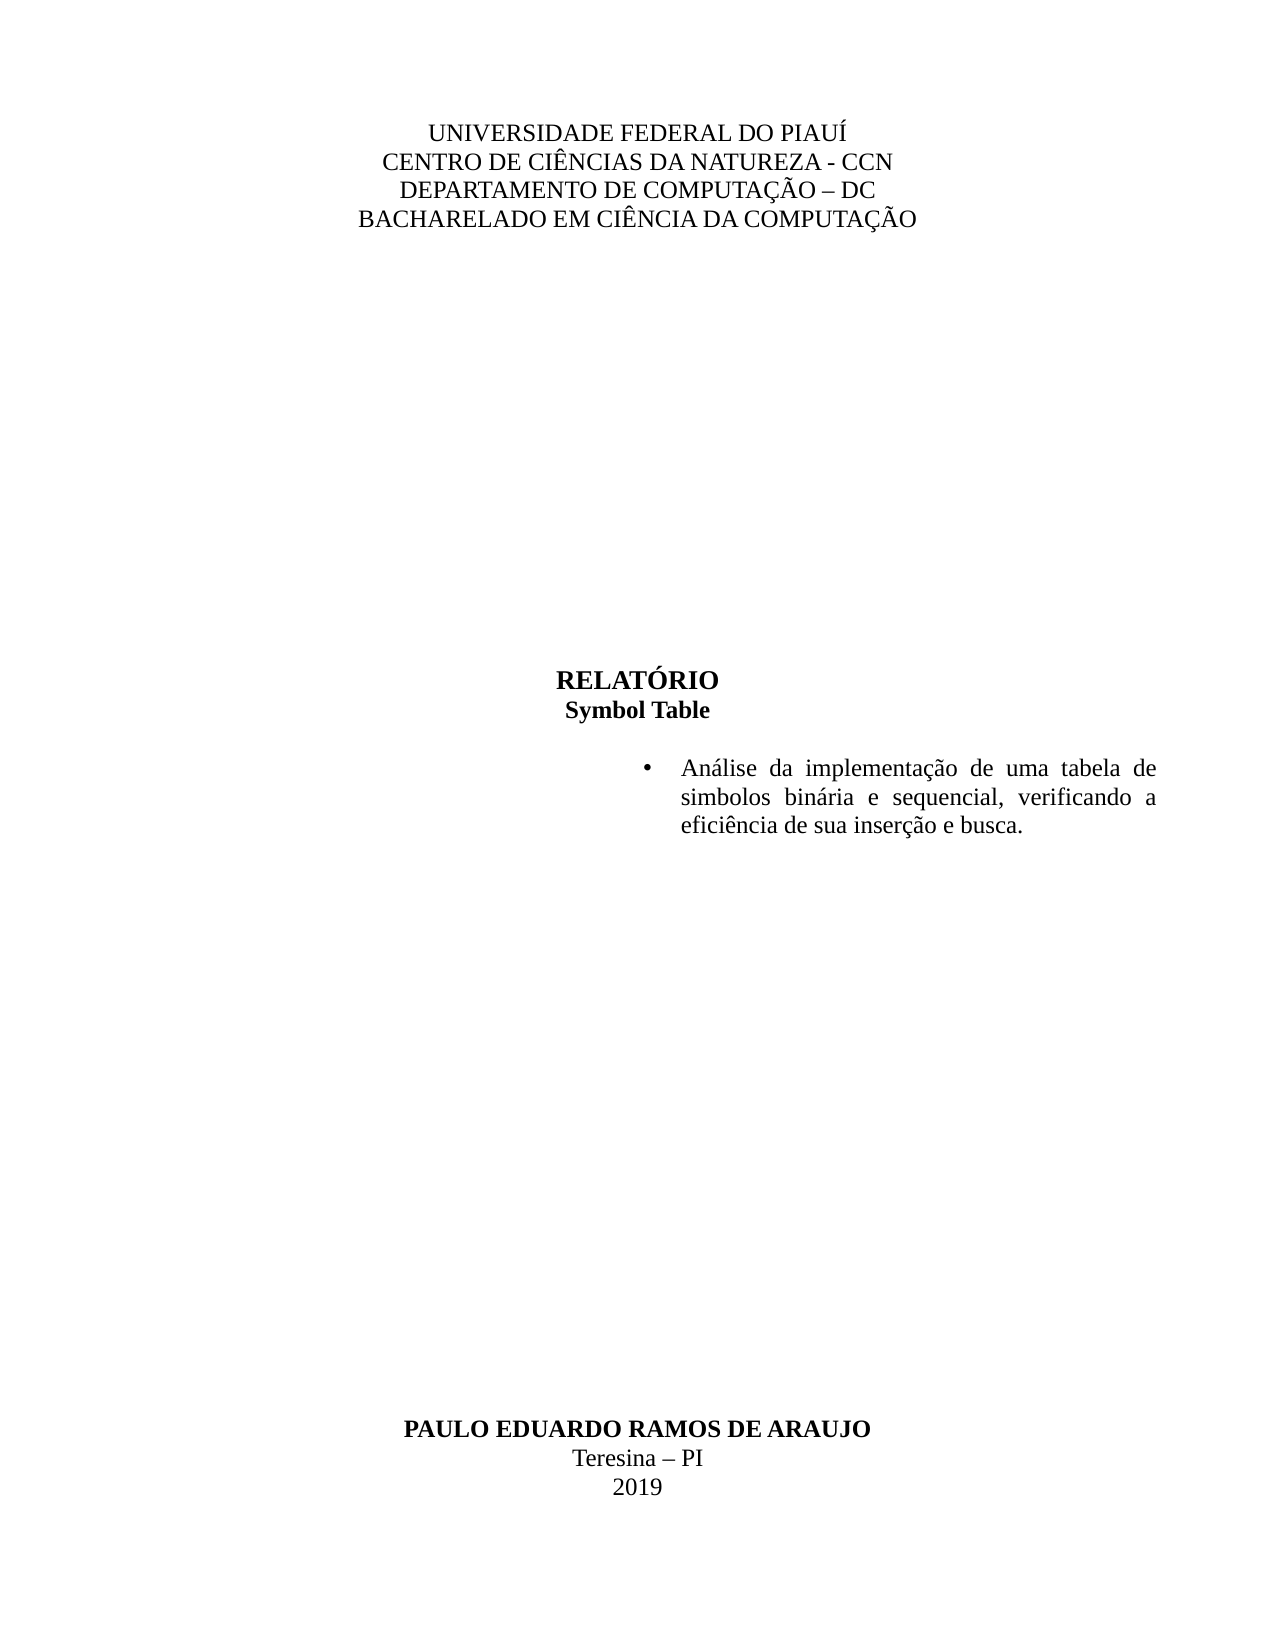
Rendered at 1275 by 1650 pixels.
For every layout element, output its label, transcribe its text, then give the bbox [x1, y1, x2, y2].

text UNIVERSIDADE FEDERAL DO PIAUÍ [118, 118, 1157, 147]
text PAULO EDUARDO RAMOS DE ARAUJO [118, 1414, 1157, 1443]
text Teresina – PI [118, 1443, 1157, 1472]
text BACHARELADO EM CIÊNCIA DA COMPUTAÇÃO [118, 204, 1157, 233]
text CENTRO DE CIÊNCIAS DA NATUREZA - CCN [118, 147, 1157, 176]
text Symbol Table [118, 696, 1157, 724]
text DEPARTAMENTO DE COMPUTAÇÃO – DC [118, 176, 1157, 204]
text 2019 [118, 1472, 1157, 1501]
list Análise da implementação de uma tabela de simbolos binária e sequencial, verificando a eficiência de sua inserção e busca. [643, 753, 1157, 839]
text RELATÓRIO [118, 664, 1157, 696]
